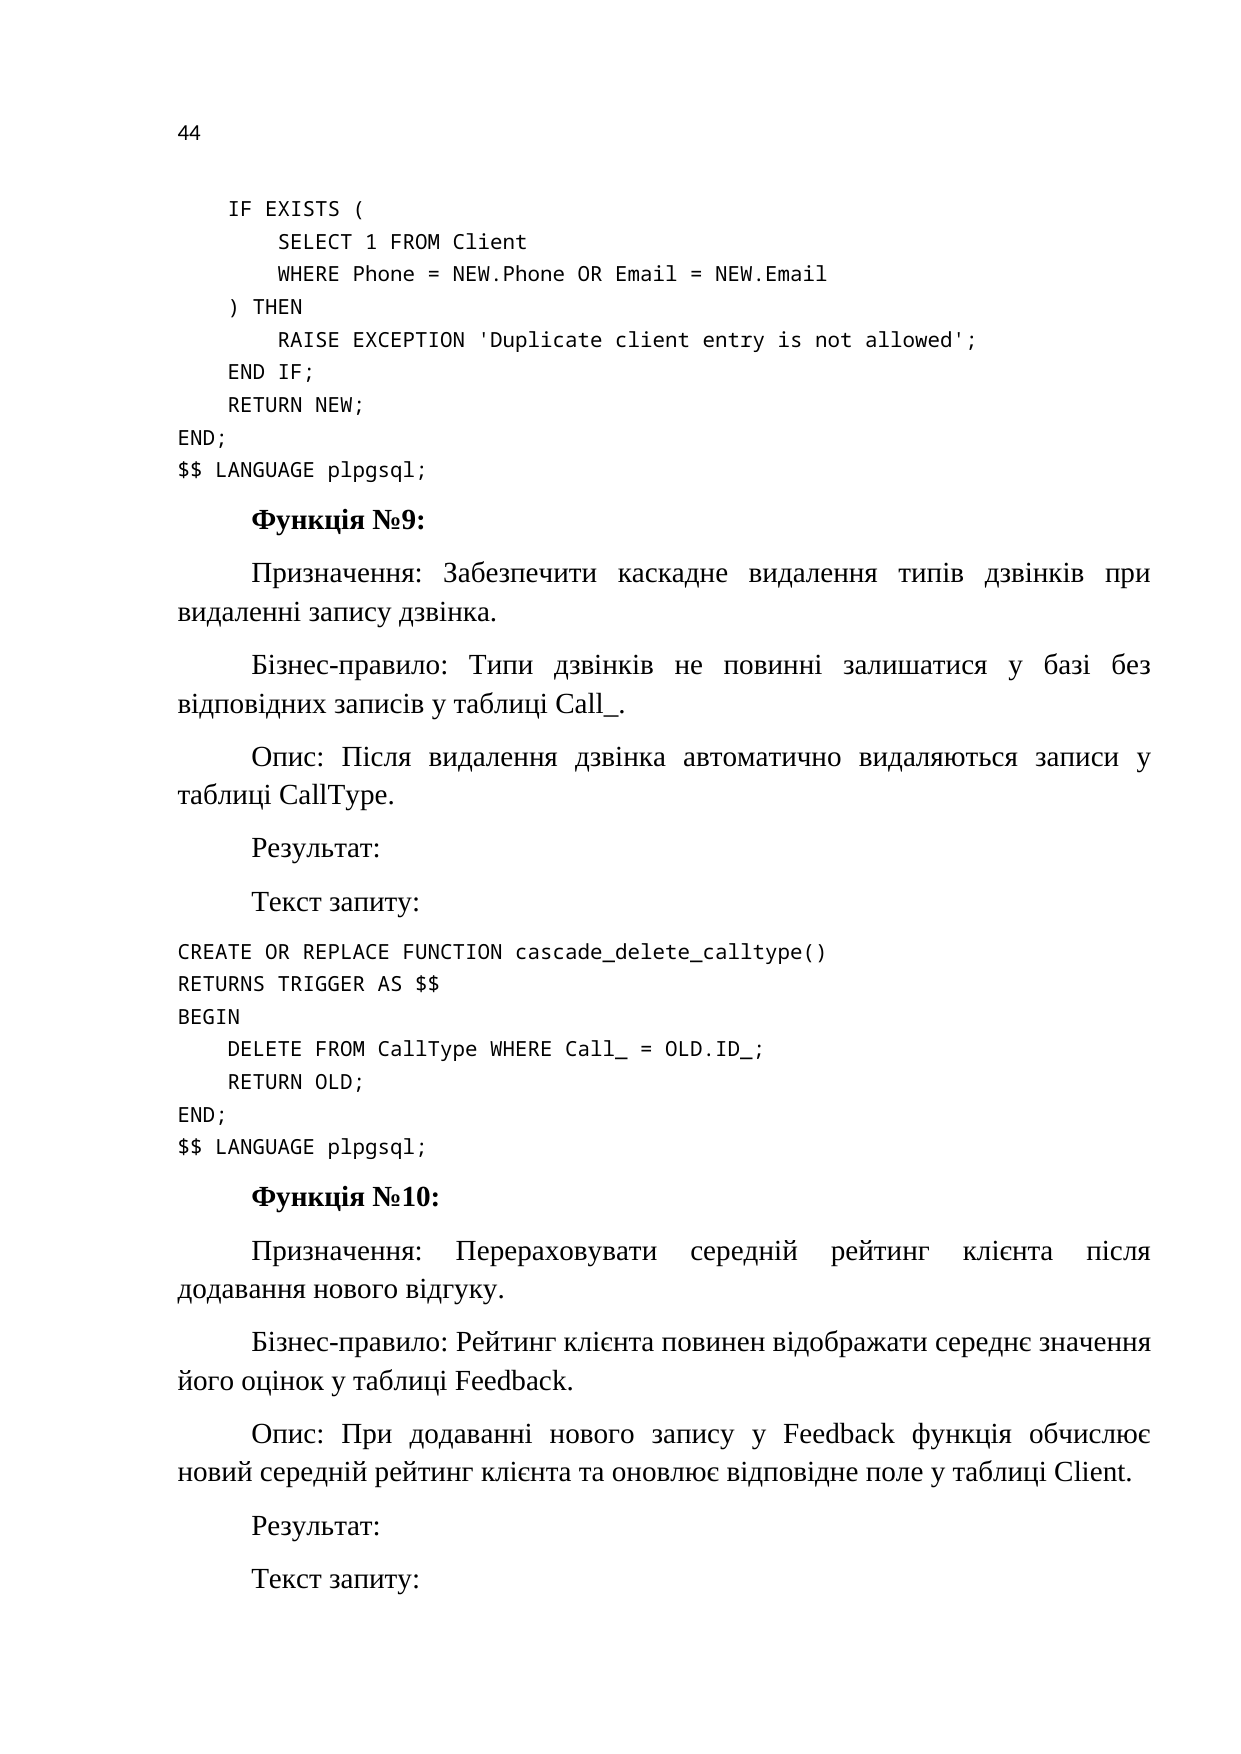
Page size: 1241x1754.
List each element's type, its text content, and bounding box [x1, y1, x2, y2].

text Опис: При додаванні нового запису у Feedback функція обчислює новий середній рейтинг клієнта та оновлює відповідне поле у таблиці Client. [177, 1416, 1152, 1488]
text Текст запиту: [177, 884, 1152, 917]
text Результат: [177, 831, 1152, 864]
text Опис: Після видалення дзвінка автоматично видаляються записи у таблиці CallType. [177, 739, 1152, 811]
text Функція №10: [177, 1179, 1152, 1213]
text Функція №9: [177, 502, 1152, 536]
text CREATE OR REPLACE FUNCTION cascade_delete_calltype() RETURNS TRIGGER AS $$ BEGIN DELETE FROM CallType WHERE Call_ = OLD.ID_; RETURN OLD; END; $$ LANGUAGE plpgsql; [177, 937, 1152, 1161]
text IF EXISTS ( SELECT 1 FROM Client WHERE Phone = NEW.Phone OR Email = NEW.Email ) THEN RAISE EXCEPTION 'Duplicate client entry is not allowed'; END IF; RETURN NEW; END; $$ LANGUAGE plpgsql; [177, 194, 1152, 484]
text Бізнес-правило: Типи дзвінків не повинні залишатися у базі без відповідних записів у таблиці Call_. [177, 647, 1152, 719]
text Призначення: Перераховувати середній рейтинг клієнта після додавання нового відгуку. [177, 1233, 1152, 1305]
text Текст запиту: [177, 1561, 1152, 1594]
text Призначення: Забезпечити каскадне видалення типів дзвінків при видаленні запису дзвінка. [177, 556, 1152, 628]
text Результат: [177, 1508, 1152, 1541]
text Бізнес-правило: Рейтинг клієнта повинен відображати середнє значення його оцінок у таблиці Feedback. [177, 1324, 1152, 1396]
